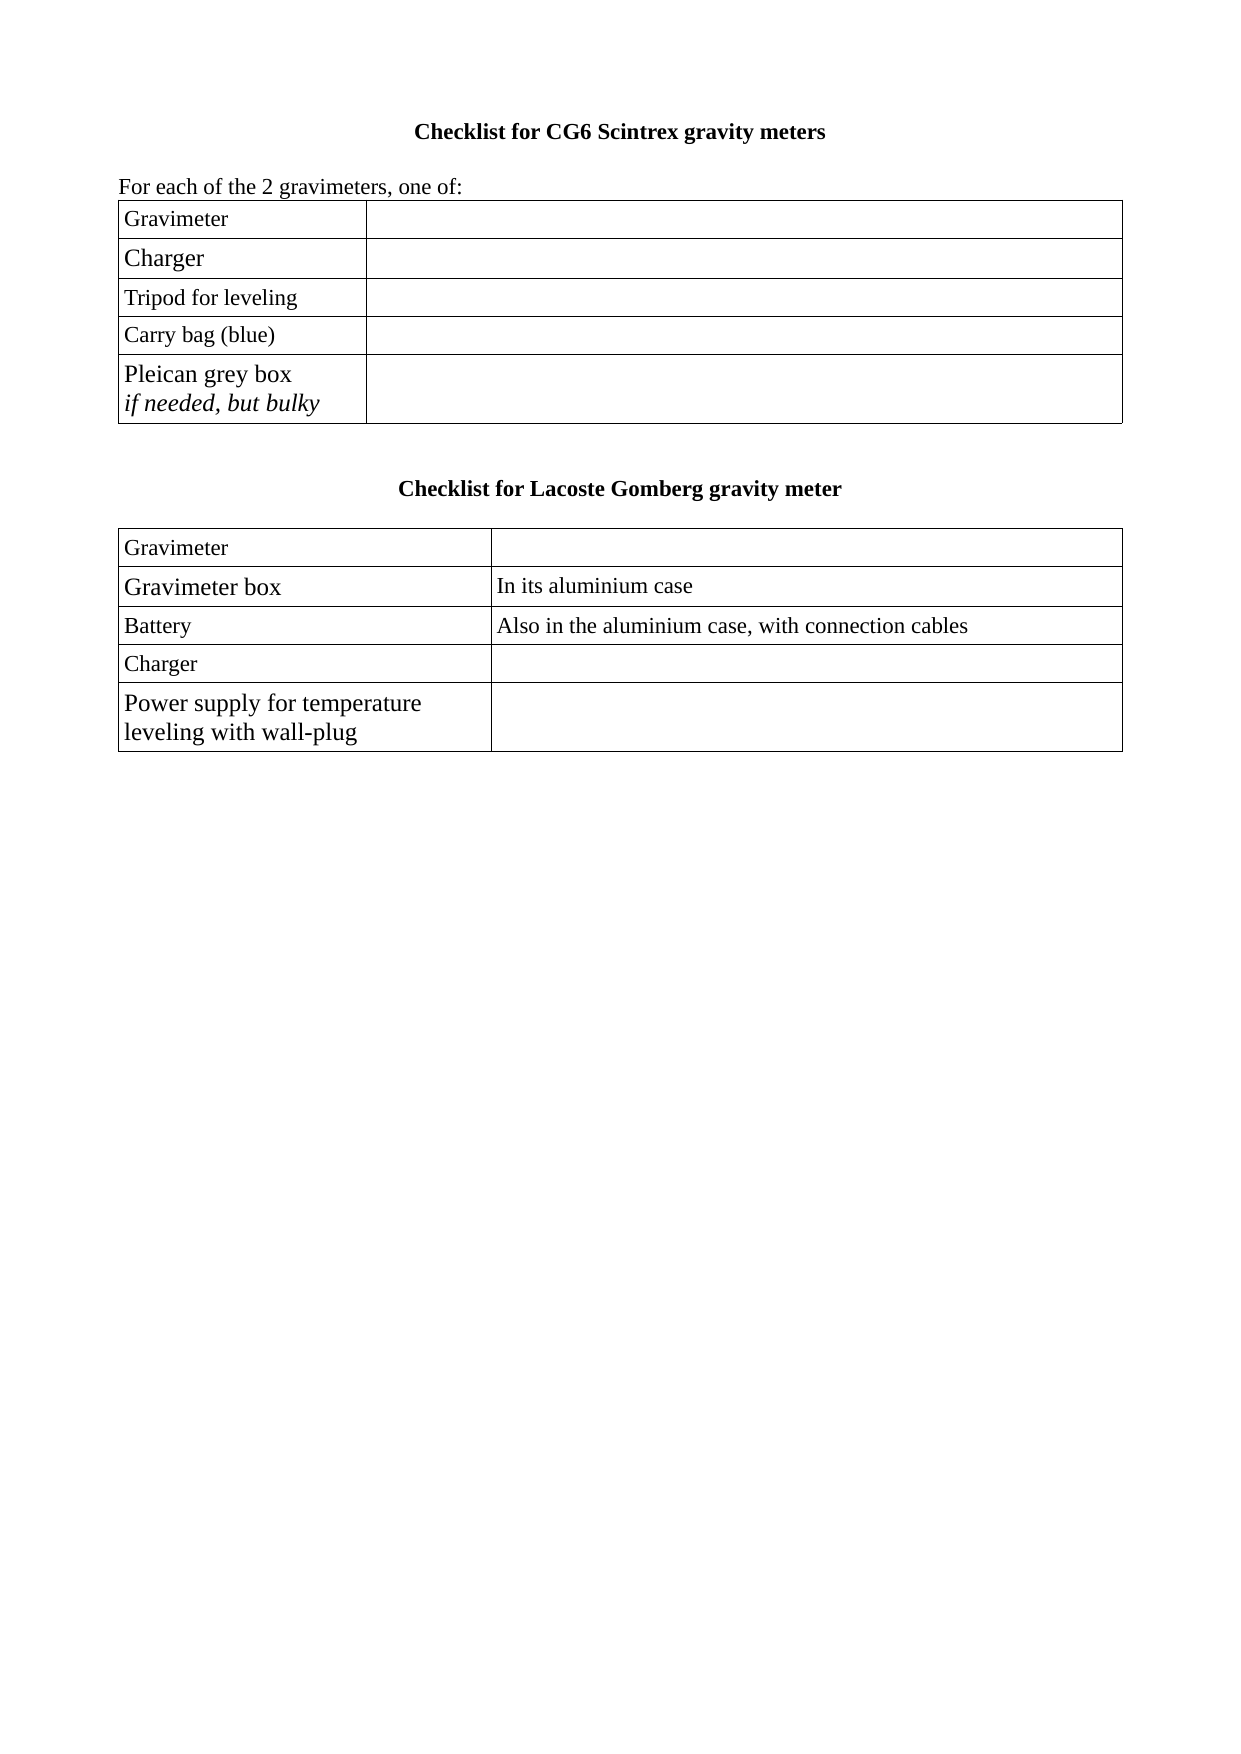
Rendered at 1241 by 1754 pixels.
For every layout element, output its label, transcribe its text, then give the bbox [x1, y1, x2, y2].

table_header Gravimeter [119, 201, 366, 237]
table_cell [367, 239, 1122, 278]
table_cell [367, 279, 1122, 316]
table_cell Gravimeter box [119, 567, 491, 606]
table_cell Charger [119, 645, 491, 682]
table_cell [367, 317, 1122, 354]
table_cell Battery [119, 607, 491, 644]
table_cell Carry bag (blue) [119, 317, 366, 354]
text Checklist for Lacoste Gomberg gravity meter [118, 476, 1122, 502]
text Checklist for CG6 Scintrex gravity meters [118, 118, 1122, 144]
table_cell Charger [119, 239, 366, 278]
text For each of the 2 gravimeters, one of: [118, 173, 1122, 199]
table_cell In its aluminium case [492, 567, 1122, 606]
table_cell [492, 645, 1122, 682]
table_cell Power supply for temperature leveling with wall-plug [119, 683, 491, 751]
table_header Gravimeter [119, 529, 491, 566]
table_header [367, 201, 1122, 237]
table_cell Tripod for leveling [119, 279, 366, 316]
table_cell [492, 683, 1122, 751]
table_header [492, 529, 1122, 566]
table_cell [367, 355, 1122, 423]
table_cell Pleican grey box if needed, but bulky [119, 355, 366, 423]
table_cell Also in the aluminium case, with connection cables [492, 607, 1122, 644]
